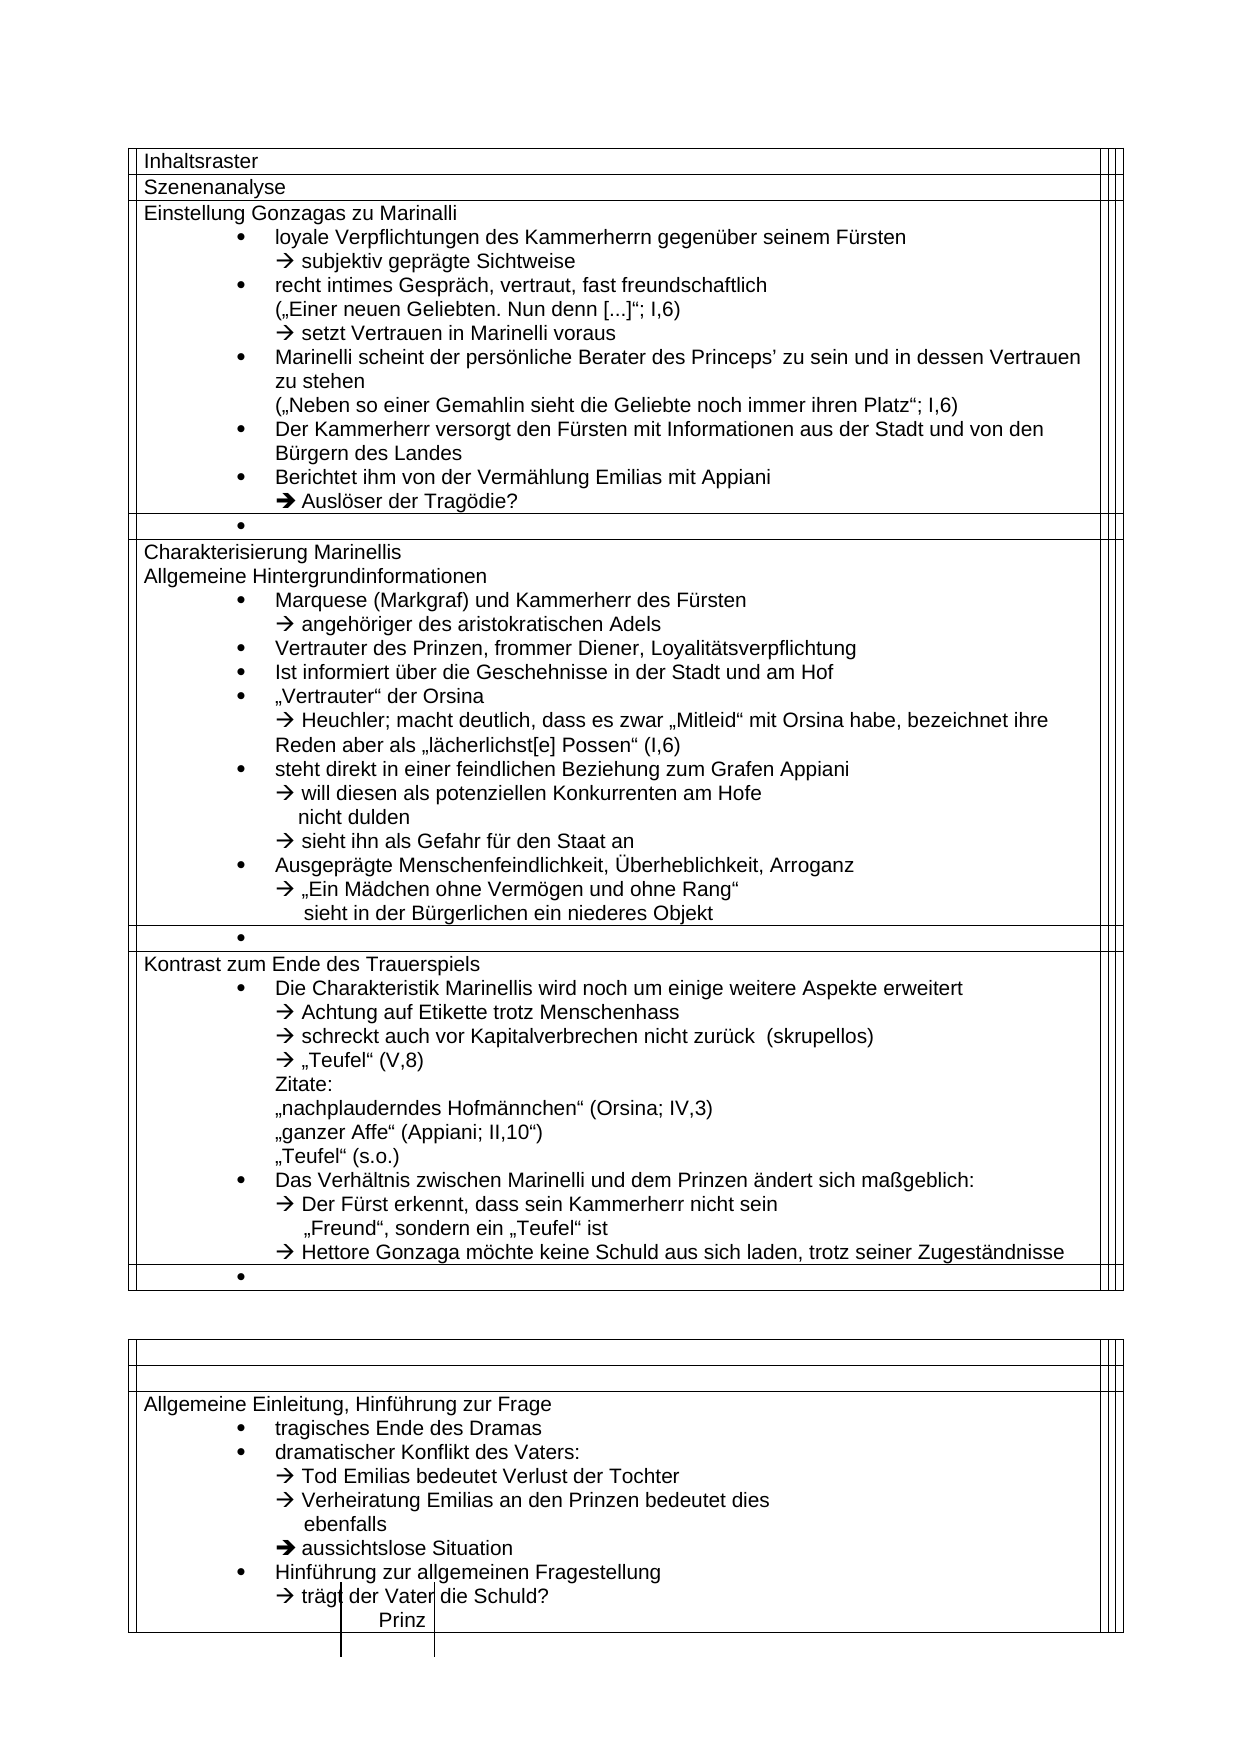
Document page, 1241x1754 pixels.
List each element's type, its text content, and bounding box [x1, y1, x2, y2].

table_cell [1109, 1392, 1115, 1632]
table_cell [1109, 540, 1115, 924]
table_cell [1116, 201, 1123, 513]
table_cell Kontrast zum Ende des Trauerspiels Die Charakteristik Marinellis wird noch um einige weitere Aspekte erweitert  Achtung auf Etikette trotz Menschenhass  schreckt auch vor Kapitalverbrechen nicht zurück (skrupellos)  „Teufel“ (V,8) Zitate: „nachplauderndes Hofmännchen“ (Orsina; IV,3) „ganzer Affe“ (Appiani; II,10“) „Teufel“ (s.o.) Das Verhältnis zwischen Marinelli und dem Prinzen ändert sich maßgeblich:  Der Fürst erkennt, dass sein Kammerherr nicht sein „Freund“, sondern ein „Teufel“ ist  Hettore Gonzaga möchte keine Schuld aus sich laden, trotz seiner Zugeständnisse [137, 952, 1100, 1264]
table_cell [129, 952, 136, 1264]
table_cell [1109, 175, 1115, 200]
table_header [1109, 149, 1115, 174]
table_header [137, 1340, 1100, 1365]
table_cell [129, 175, 136, 200]
table_cell [129, 514, 136, 539]
table_cell [1116, 1265, 1123, 1290]
table_header [1116, 149, 1123, 174]
table_header [129, 1340, 136, 1365]
table_cell [1116, 926, 1123, 951]
table_cell [1116, 540, 1123, 924]
table_cell [1101, 1265, 1108, 1290]
table_cell [1101, 201, 1108, 513]
table_cell [1101, 952, 1108, 1264]
table_cell [137, 1265, 1100, 1290]
table_cell [1101, 1392, 1108, 1632]
table_cell [1109, 201, 1115, 513]
table_cell [129, 926, 136, 951]
table_cell Allgemeine Einleitung, Hinführung zur Frage tragisches Ende des Dramas dramatischer Konflikt des Vaters:  Tod Emilias bedeutet Verlust der Tochter  Verheiratung Emilias an den Prinzen bedeutet dies ebenfalls  aussichtslose Situation Hinführung zur allgemeinen Fragestellung  trägt der Vater die Schuld? Prinz Marinelli Entwicklung einer persönlichen These Struktur des folgenden Kommentars ist antithetisch [137, 1392, 1100, 1632]
table_header [1101, 1340, 1108, 1365]
table_header [129, 149, 136, 174]
table_cell [129, 540, 136, 924]
table_cell [1101, 514, 1108, 539]
table_cell [1109, 1265, 1115, 1290]
table_cell [1116, 1392, 1123, 1632]
table_cell [129, 1265, 136, 1290]
table_cell Einstellung Gonzagas zu Marinalli loyale Verpflichtungen des Kammerherrn gegenüber seinem Fürsten  subjektiv geprägte Sichtweise recht intimes Gespräch, vertraut, fast freundschaftlich („Einer neuen Geliebten. Nun denn [...]“; I,6)  setzt Vertrauen in Marinelli voraus Marinelli scheint der persönliche Berater des Princeps’ zu sein und in dessen Vertrauen zu stehen („Neben so einer Gemahlin sieht die Geliebte noch immer ihren Platz“; I,6) Der Kammerherr versorgt den Fürsten mit Informationen aus der Stadt und von den Bürgern des Landes Berichtet ihm von der Vermählung Emilias mit Appiani  Auslöser der Tragödie? [137, 201, 1100, 513]
table_cell [137, 514, 1100, 539]
table_cell Charakterisierung Marinellis Allgemeine Hintergrundinformationen Marquese (Markgraf) und Kammerherr des Fürsten  angehöriger des aristokratischen Adels Vertrauter des Prinzen, frommer Diener, Loyalitätsverpflichtung Ist informiert über die Geschehnisse in der Stadt und am Hof „Vertrauter“ der Orsina  Heuchler; macht deutlich, dass es zwar „Mitleid“ mit Orsina habe, bezeichnet ihre Reden aber als „lächerlichst[e] Possen“ (I,6) steht direkt in einer feindlichen Beziehung zum Grafen Appiani  will diesen als potenziellen Konkurrenten am Hofe nicht dulden  sieht ihn als Gefahr für den Staat an Ausgeprägte Menschenfeindlichkeit, Überheblichkeit, Arroganz  „Ein Mädchen ohne Vermögen und ohne Rang“ sieht in der Bürgerlichen ein niederes Objekt [137, 540, 1100, 924]
table_cell [1116, 1366, 1123, 1391]
table_header [1109, 1340, 1115, 1365]
table_cell [137, 926, 1100, 951]
table_cell [1116, 514, 1123, 539]
table_cell [129, 1392, 136, 1632]
table_cell [1116, 175, 1123, 200]
table_cell [1109, 1366, 1115, 1391]
table_header [1116, 1340, 1123, 1365]
table_cell [129, 201, 136, 513]
table_cell [1109, 514, 1115, 539]
table_cell [1116, 952, 1123, 1264]
table_cell [137, 1366, 1100, 1391]
table_cell [1109, 926, 1115, 951]
table_cell [1101, 926, 1108, 951]
table_header Inhaltsraster [137, 149, 1100, 174]
table_cell [1101, 540, 1108, 924]
table_cell [1101, 175, 1108, 200]
table_header [1101, 149, 1108, 174]
table_cell [1109, 952, 1115, 1264]
table_cell [129, 1366, 136, 1391]
table_cell Szenenanalyse [137, 175, 1100, 200]
table_cell [1101, 1366, 1108, 1391]
